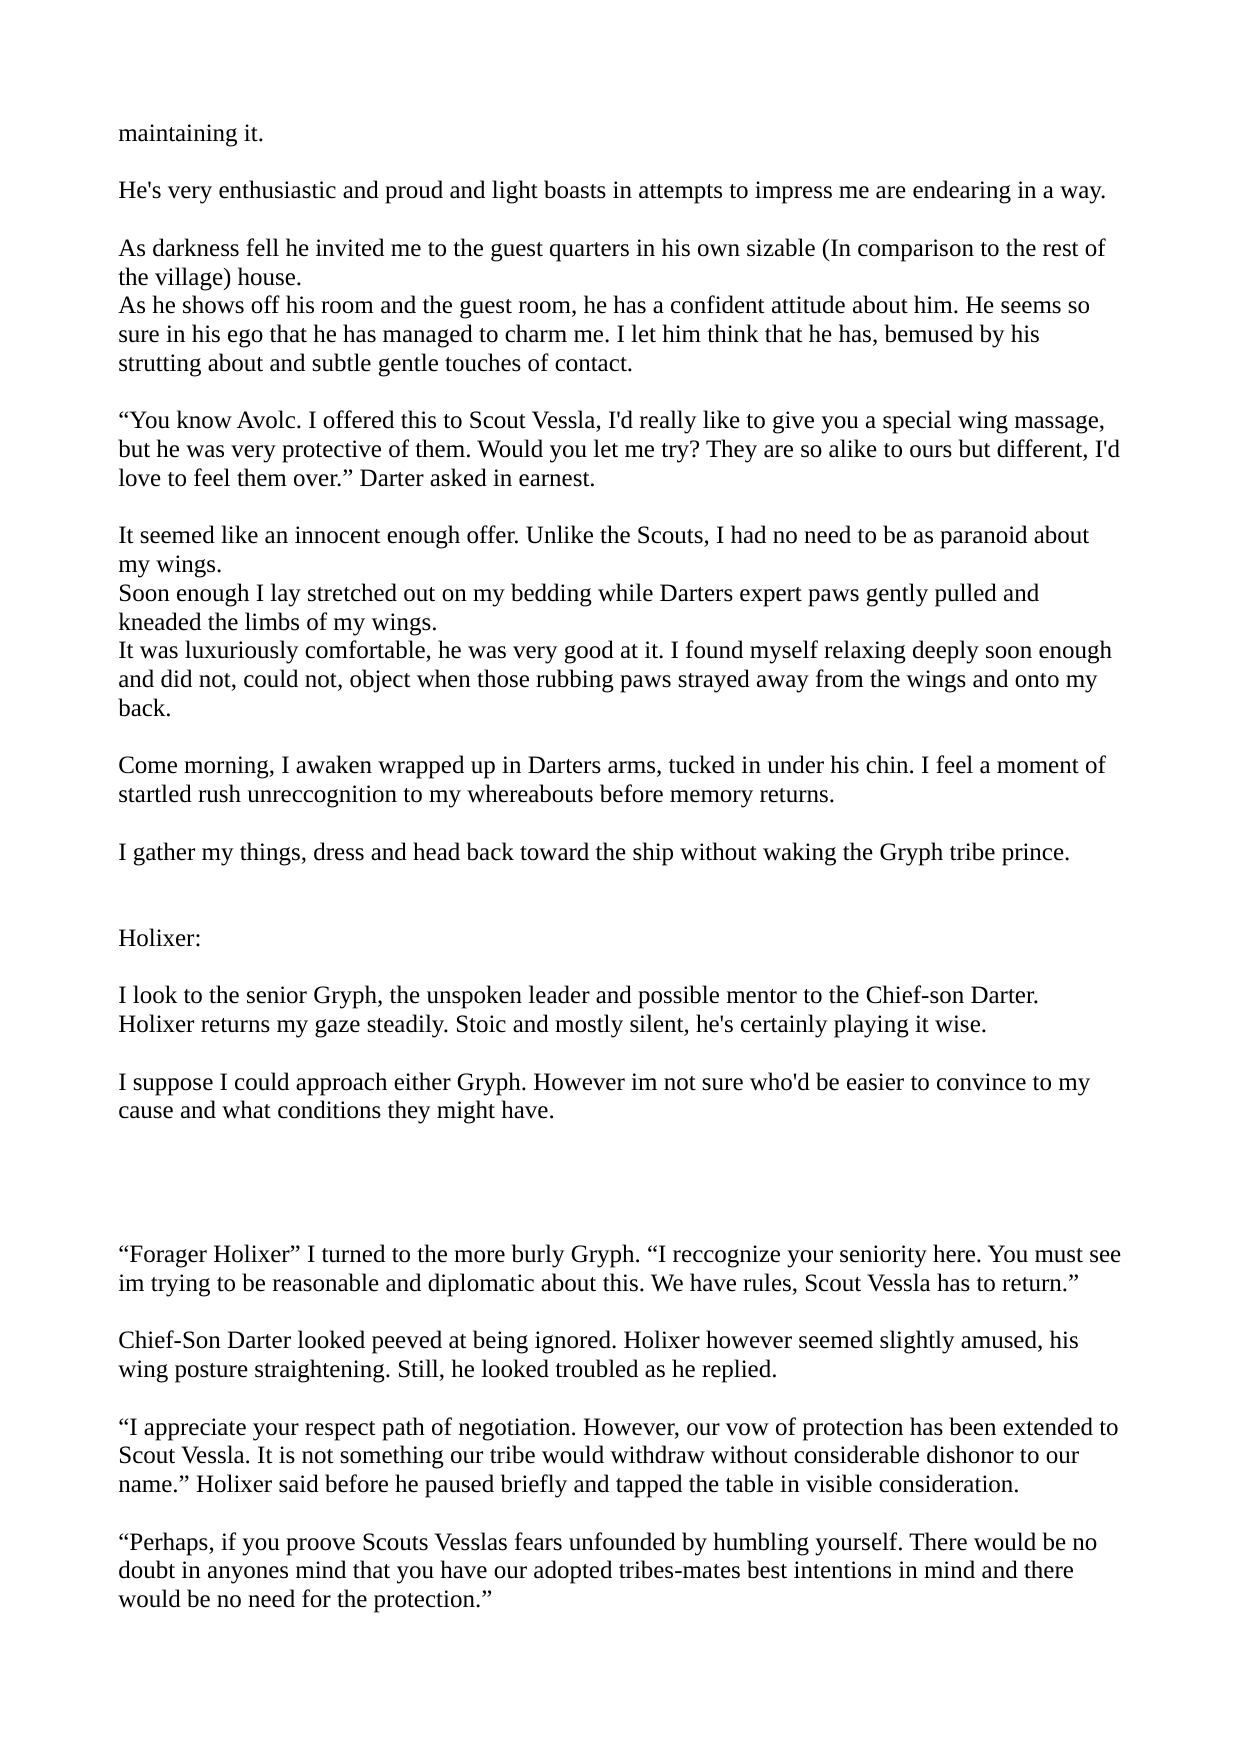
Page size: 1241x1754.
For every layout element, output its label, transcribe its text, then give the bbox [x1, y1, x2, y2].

text I gather my things, dress and head back toward the ship without waking the Gryph tribe prince. [118, 837, 1122, 866]
text It seemed like an innocent enough offer. Unlike the Scouts, I had no need to be as paranoid about my wings. [118, 521, 1122, 578]
text Soon enough I lay stretched out on my bedding while Darters expert paws gently pulled and kneaded the limbs of my wings. [118, 578, 1122, 636]
text He's very enthusiastic and proud and light boasts in attempts to impress me are endearing in a way. [118, 176, 1122, 204]
text As he shows off his room and the guest room, he has a confident attitude about him. He seems so sure in his ego that he has managed to charm me. I let him think that he has, bemused by his strutting about and subtle gentle touches of contact. [118, 291, 1122, 377]
text “Forager Holixer” I turned to the more burly Gryph. “I reccognize your seniority here. You must see im trying to be reasonable and diplomatic about this. We have rules, Scout Vessla has to return.” [118, 1239, 1122, 1297]
text Holixer: [118, 923, 1122, 952]
text Holixer returns my gaze steadily. Stoic and mostly silent, he's certainly playing it wise. [118, 1009, 1122, 1038]
text I look to the senior Gryph, the unspoken leader and possible mentor to the Chief-son Darter. [118, 981, 1122, 1009]
text “You know Avolc. I offered this to Scout Vessla, I'd really like to give you a special wing massage, but he was very protective of them. Would you let me try? They are so alike to ours but different, I'd love to feel them over.” Darter asked in earnest. [118, 406, 1122, 492]
text It was luxuriously comfortable, he was very good at it. I found myself relaxing deeply soon enough and did not, could not, object when those rubbing paws strayed away from the wings and onto my back. [118, 636, 1122, 722]
text “Perhaps, if you proove Scouts Vesslas fears unfounded by humbling yourself. There would be no doubt in anyones mind that you have our adopted tribes-mates best intentions in mind and there would be no need for the protection.” [118, 1527, 1122, 1613]
text Chief-Son Darter looked peeved at being ignored. Holixer however seemed slightly amused, his wing posture straightening. Still, he looked troubled as he replied. [118, 1326, 1122, 1383]
text As darkness fell he invited me to the guest quarters in his own sizable (In comparison to the rest of the village) house. [118, 233, 1122, 291]
text “I appreciate your respect path of negotiation. However, our vow of protection has been extended to Scout Vessla. It is not something our tribe would withdraw without considerable dishonor to our name.” Holixer said before he paused briefly and tapped the table in visible consideration. [118, 1412, 1122, 1498]
text I suppose I could approach either Gryph. However im not sure who'd be easier to convince to my cause and what conditions they might have. [118, 1067, 1122, 1124]
text maintaining it. [118, 118, 1122, 147]
text Come morning, I awaken wrapped up in Darters arms, tucked in under his chin. I feel a moment of startled rush unreccognition to my whereabouts before memory returns. [118, 751, 1122, 808]
